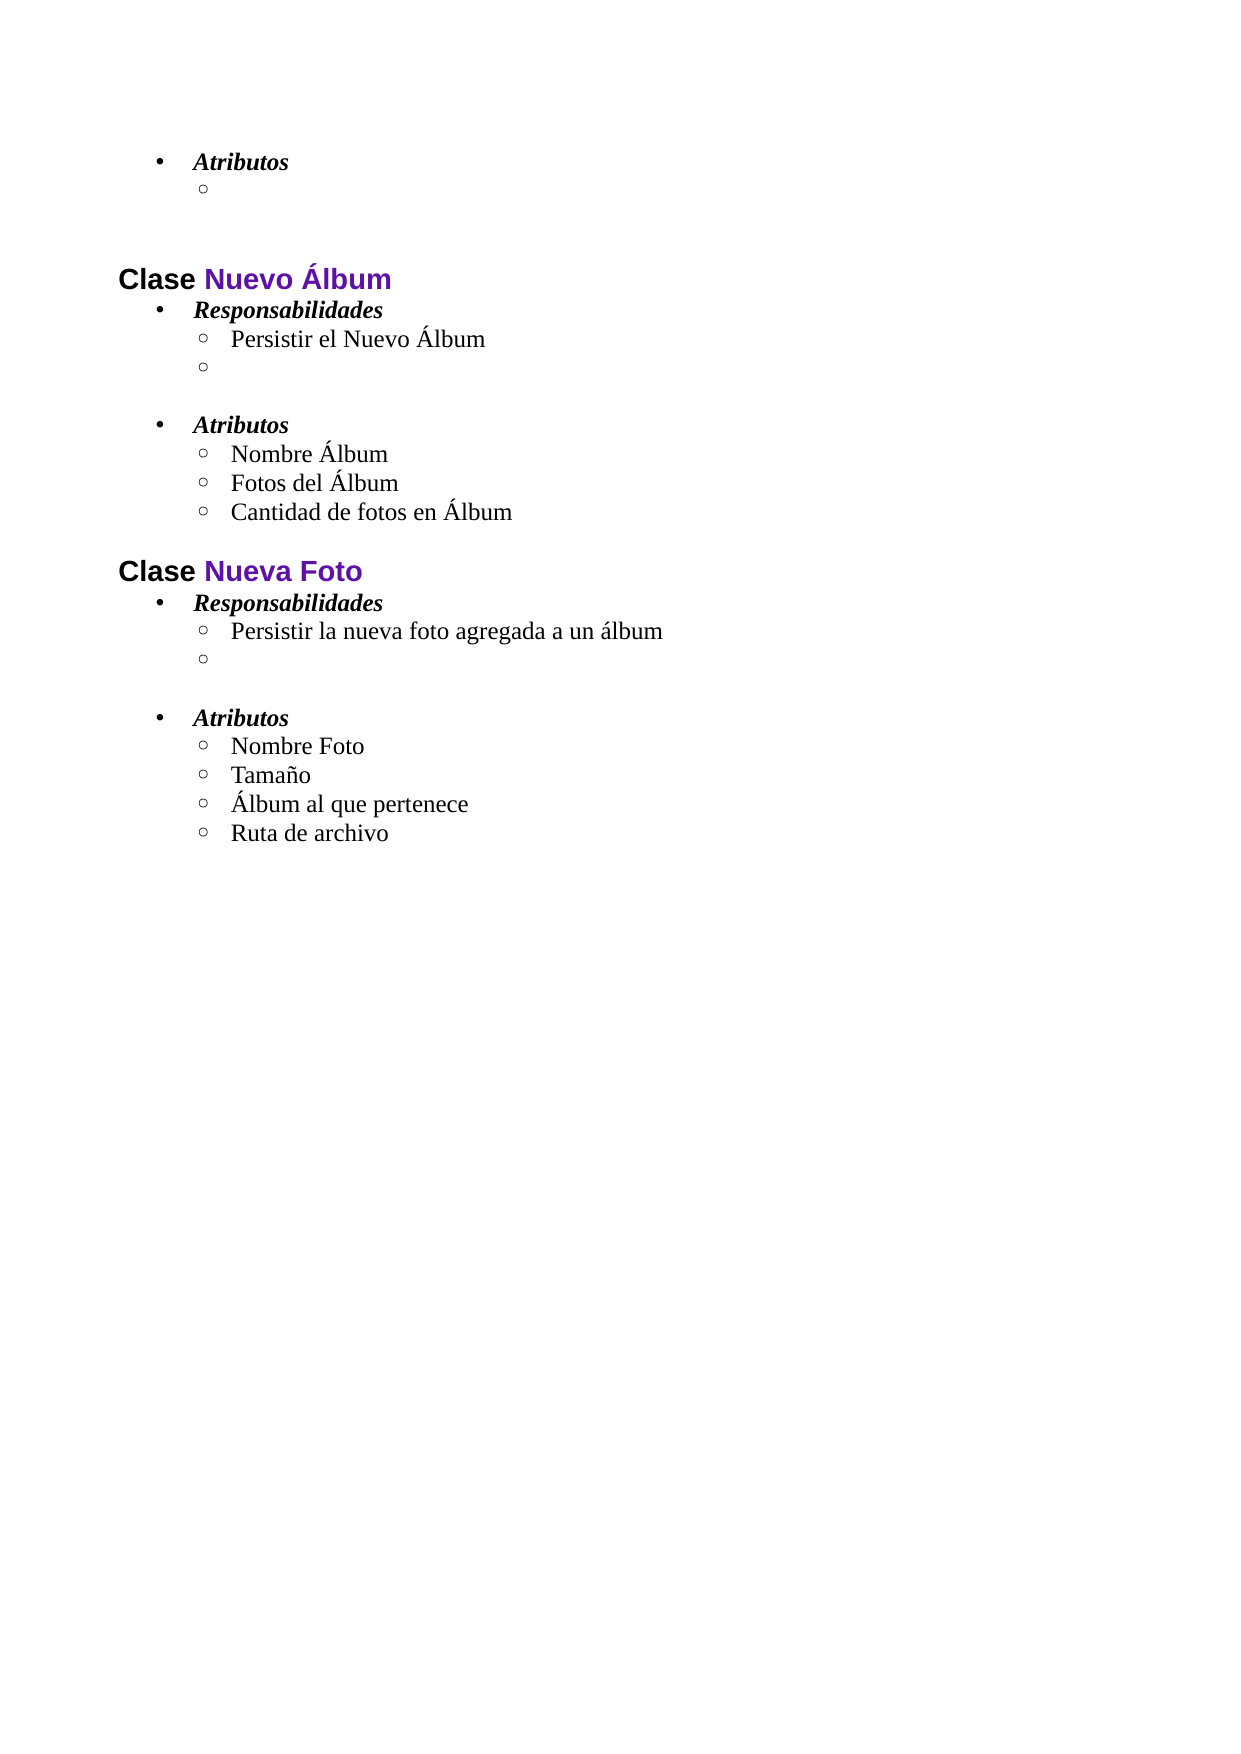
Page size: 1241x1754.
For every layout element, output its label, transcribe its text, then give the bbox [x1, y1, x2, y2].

list Responsabilidades [156, 295, 1122, 324]
list Atributos [156, 410, 1122, 439]
list Persistir el Nuevo Álbum [193, 324, 1122, 353]
list Ruta de archivo [193, 818, 1122, 846]
list Tamaño [193, 760, 1122, 789]
list Nombre Foto [193, 731, 1122, 760]
list Atributos [156, 703, 1122, 731]
text Clase Nuevo Álbum [118, 262, 1122, 295]
list Nombre Álbum [193, 439, 1122, 468]
list Persistir la nueva foto agregada a un álbum [193, 616, 1122, 645]
list Álbum al que pertenece [193, 789, 1122, 818]
list Atributos [156, 147, 1122, 176]
list Cantidad de fotos en Álbum [193, 497, 1122, 525]
list Fotos del Álbum [193, 468, 1122, 497]
text Clase Nueva Foto [118, 554, 1122, 588]
list Responsabilidades [156, 588, 1122, 616]
